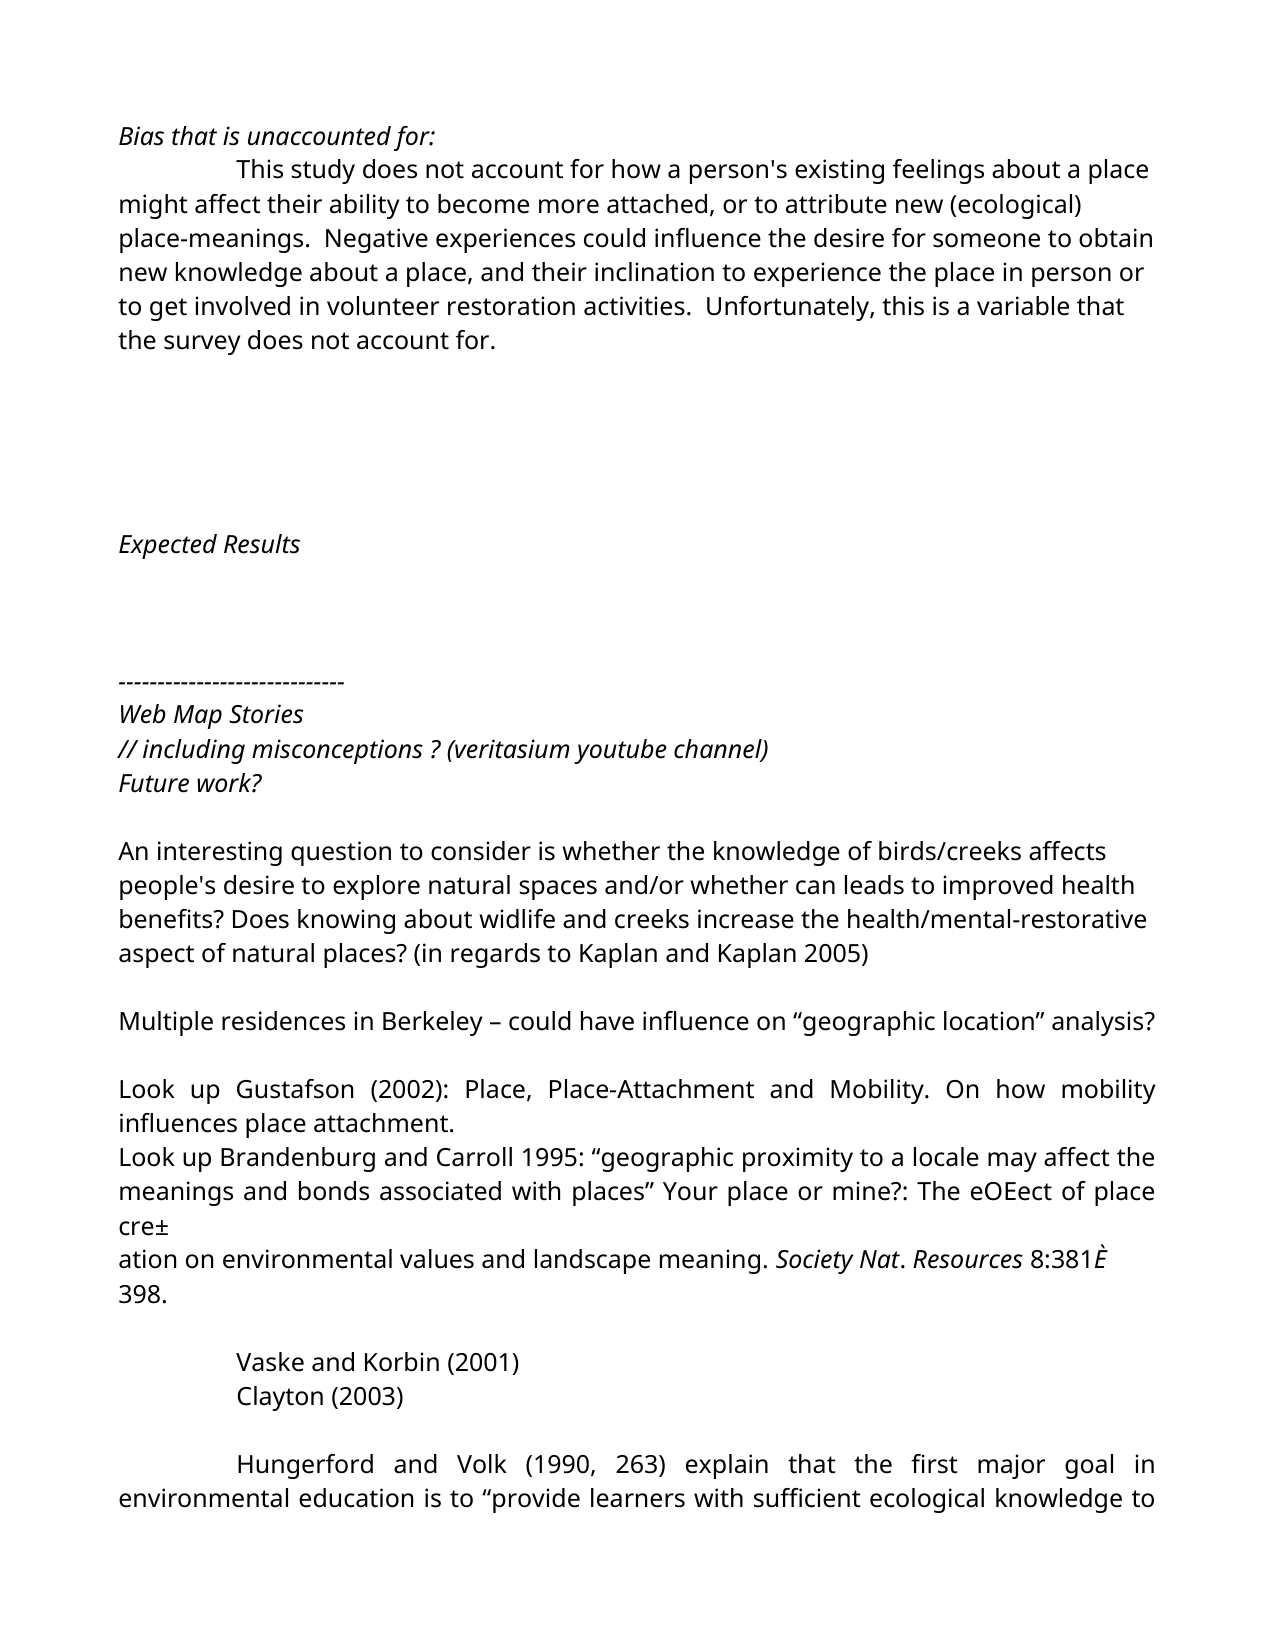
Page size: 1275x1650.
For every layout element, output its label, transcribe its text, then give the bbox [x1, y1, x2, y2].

text Bias that is unaccounted for: [118, 118, 1157, 152]
text Expected Results [118, 527, 1157, 561]
text 398. [118, 1276, 1157, 1310]
text Hungerford and Volk (1990, 263) explain that the first major goal in environmental education is to “provide learners with sufficient ecological knowledge to [118, 1447, 1157, 1515]
text ----------------------------- [118, 663, 1157, 697]
text Vaske and Korbin (2001) [118, 1344, 1157, 1378]
text Look up Brandenburg and Carroll 1995: “geographic proximity to a locale may affect the meanings and bonds associated with places” Your place or mine?: The eOEect of place cre± [118, 1140, 1157, 1242]
text This study does not account for how a person's existing feelings about a place might affect their ability to become more attached, or to attribute new (ecological) place-meanings. Negative experiences could influence the desire for someone to obtain new knowledge about a place, and their inclination to experience the place in person or to get involved in volunteer restoration activities. Unfortunately, this is a variable that the survey does not account for. [118, 152, 1157, 357]
text Clayton (2003) [118, 1378, 1157, 1412]
text ation on environmental values and landscape meaning. Society Nat. Resources 8:381È [118, 1242, 1157, 1276]
text Look up Gustafson (2002): Place, Place-Attachment and Mobility. On how mobility influences place attachment. [118, 1072, 1157, 1140]
text // including misconceptions ? (veritasium youtube channel) [118, 731, 1157, 765]
text Future work? [118, 765, 1157, 799]
text Multiple residences in Berkeley – could have influence on “geographic location” analysis? [118, 1004, 1157, 1038]
text An interesting question to consider is whether the knowledge of birds/creeks affects people's desire to explore natural spaces and/or whether can leads to improved health benefits? Does knowing about widlife and creeks increase the health/mental-restorative aspect of natural places? (in regards to Kaplan and Kaplan 2005) [118, 833, 1157, 970]
text Web Map Stories [118, 697, 1157, 731]
